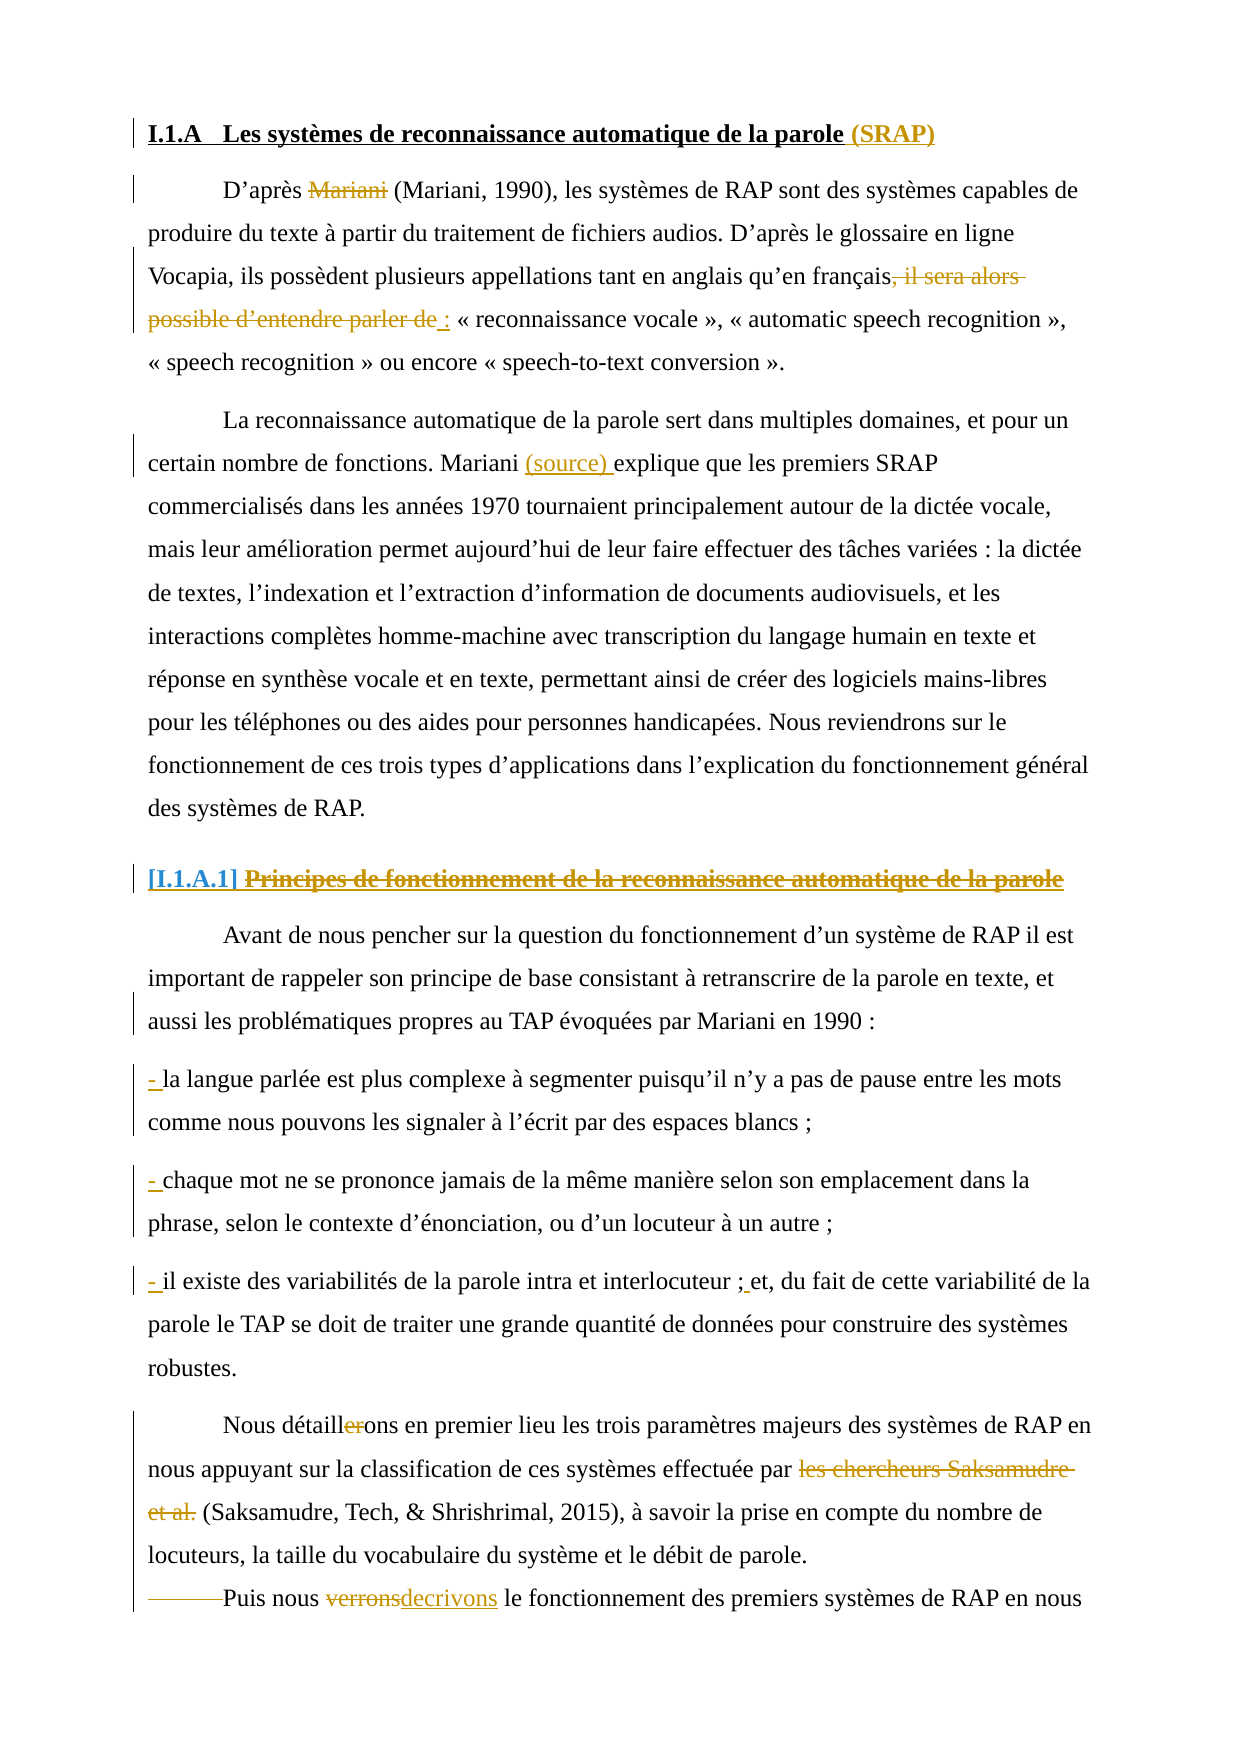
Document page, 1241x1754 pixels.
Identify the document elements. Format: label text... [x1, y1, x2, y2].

subtitle Les systèmes de reconnaissance automatique de la parole (SRAP) [148, 118, 1093, 148]
text D’après (Mariani, 1990), les systèmes de RAP sont des systèmes capables de produire du texte à partir du traitement de fichiers audios. D’après le glossaire en ligne Vocapia, ils possèdent plusieurs appellations tant en anglais qu’en français : « reconnaissance vocale », « automatic speech recognition », « speech recognition » ou encore « speech-to-text conversion ». [148, 175, 1093, 376]
text - il existe des variabilités de la parole intra et interlocuteur ; et, du fait de cette variabilité de la parole le TAP se doit de traiter une grande quantité de données pour construire des systèmes robustes. [148, 1266, 1093, 1381]
text - la langue parlée est plus complexe à segmenter puisqu’il n’y a pas de pause entre les mots comme nous pouvons les signaler à l’écrit par des espaces blancs ; [148, 1064, 1093, 1136]
text Avant de nous pencher sur la question du fonctionnement d’un système de RAP il est important de rappeler son principe de base consistant à retranscrire de la parole en texte, et aussi les problématiques propres au TAP évoquées par Mariani en 1990 : [148, 920, 1093, 1035]
text La reconnaissance automatique de la parole sert dans multiples domaines, et pour un certain nombre de fonctions. Mariani (source) explique que les premiers SRAP commercialisés dans les années 1970 tournaient principalement autour de la dictée vocale, mais leur amélioration permet aujourd’hui de leur faire effectuer des tâches variées : la dictée de textes, l’indexation et l’extraction d’information de documents audiovisuels, et les interactions complètes homme-machine avec transcription du langage humain en texte et réponse en synthèse vocale et en texte, permettant ainsi de créer des logiciels mains-libres pour les téléphones ou des aides pour personnes handicapées. Nous reviendrons sur le fonctionnement de ces trois types d’applications dans l’explication du fonctionnement général des systèmes de RAP. [148, 405, 1093, 822]
text Nous détaillons en premier lieu les trois paramètres majeurs des systèmes de RAP en nous appuyant sur la classification de ces systèmes effectuée par (Saksamudre, Tech, & Shrishrimal, 2015), à savoir la prise en compte du nombre de locuteurs, la taille du vocabulaire du système et le débit de parole. Puis nous decrivons le fonctionnement des premiers systèmes de RAP en nous appuyant sur l’étude de (Mariani, 1990) et l’amélioration de ces systèmes grâce à son étude de 2002. Enfin nous évoquons les principales applications existantes en RAP. [148, 1411, 1093, 1612]
text - chaque mot ne se prononce jamais de la même manière selon son emplacement dans la phrase, selon le contexte d’énonciation, ou d’un locuteur à un autre ; [148, 1165, 1093, 1237]
